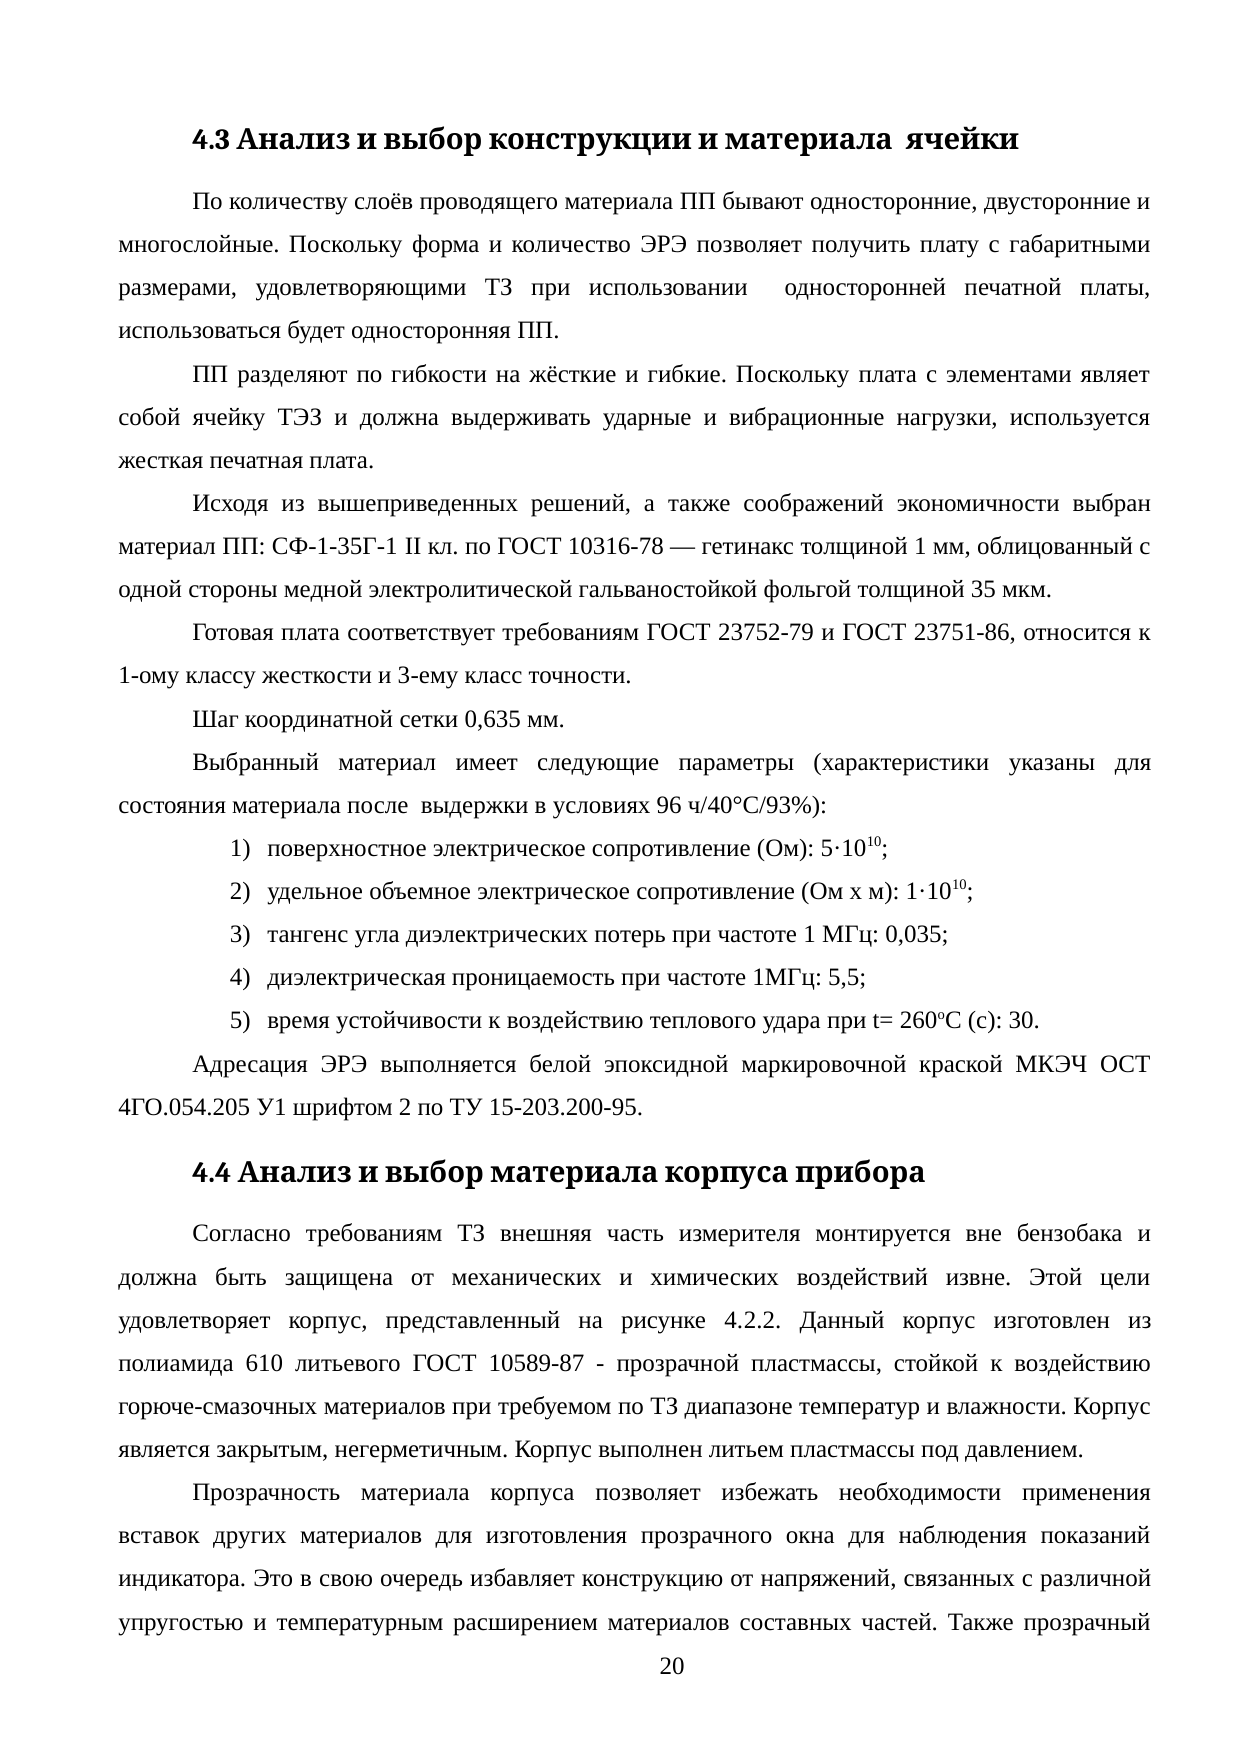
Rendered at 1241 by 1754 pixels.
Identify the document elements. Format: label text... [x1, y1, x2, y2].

subtitle 4.3 Анализ и выбор конструкции и материала ячейки [118, 123, 1152, 157]
list время устойчивости к воздействию теплового удара при t= 260оС (с): 30. [229, 1006, 1152, 1034]
text По количеству слоёв проводящего материала ПП бывают односторонние, двусторонние и многослойные. Поскольку форма и количество ЭРЭ позволяет получить плату с габаритными размерами, удовлетворяющими ТЗ при использовании односторонней печатной платы, использоваться будет односторонняя ПП. [118, 186, 1152, 344]
text Согласно требованиям ТЗ внешняя часть измерителя монтируется вне бензобака и должна быть защищена от механических и химических воздействий извне. Этой цели удовлетворяет корпус, представленный на рисунке 4.2.2. Данный корпус изготовлен из полиамида 610 литьевого ГОСТ 10589-87 - прозрачной пластмассы, стойкой к воздействию горюче-смазочных материалов при требуемом по ТЗ диапазоне температур и влажности. Корпус является закрытым, негерметичным. Корпус выполнен литьем пластмассы под давлением. [118, 1218, 1152, 1463]
list удельное объемное электрическое сопротивление (Ом х м): 1·1010; [229, 876, 1152, 905]
text Выбранный материал имеет следующие параметры (характеристики указаны для состояния материала после выдержки в условиях 96 ч/40°С/93%): [118, 747, 1152, 819]
text ПП разделяют по гибкости на жёсткие и гибкие. Поскольку плата с элементами являет собой ячейку ТЭЗ и должна выдерживать ударные и вибрационные нагрузки, используется жесткая печатная плата. [118, 359, 1152, 474]
text Прозрачность материала корпуса позволяет избежать необходимости применения вставок других материалов для изготовления прозрачного окна для наблюдения показаний индикатора. Это в свою очередь избавляет конструкцию от напряжений, связанных с различной упругостью и температурным расширением материалов составных частей. Также прозрачный [118, 1477, 1152, 1635]
text Шаг координатной сетки 0,635 мм. [118, 704, 1152, 732]
list тангенс угла диэлектрических потерь при частоте 1 МГц: 0,035; [229, 919, 1152, 948]
list диэлектрическая проницаемость при частоте 1МГц: 5,5; [229, 962, 1152, 991]
list поверхностное электрическое сопротивление (Ом): 5·1010; [229, 833, 1152, 862]
subtitle 4.4 Анализ и выбор материала корпуса прибора [118, 1156, 1152, 1189]
text Готовая плата соответствует требованиям ГОСТ 23752-79 и ГОСТ 23751-86, относится к 1-ому классу жесткости и 3-ему класс точности. [118, 617, 1152, 689]
text Адресация ЭРЭ выполняется белой эпоксидной маркировочной краской МКЭЧ ОСТ 4ГО.054.205 У1 шрифтом 2 по ТУ 15-203.200-95. [118, 1049, 1152, 1121]
text Исходя из вышеприведенных решений, а также соображений экономичности выбран материал ПП: СФ-1-35Г-1 II кл. по ГОСТ 10316-78 — гетинакс толщиной 1 мм, облицованный с одной стороны медной электролитической гальваностойкой фольгой толщиной 35 мкм. [118, 488, 1152, 603]
